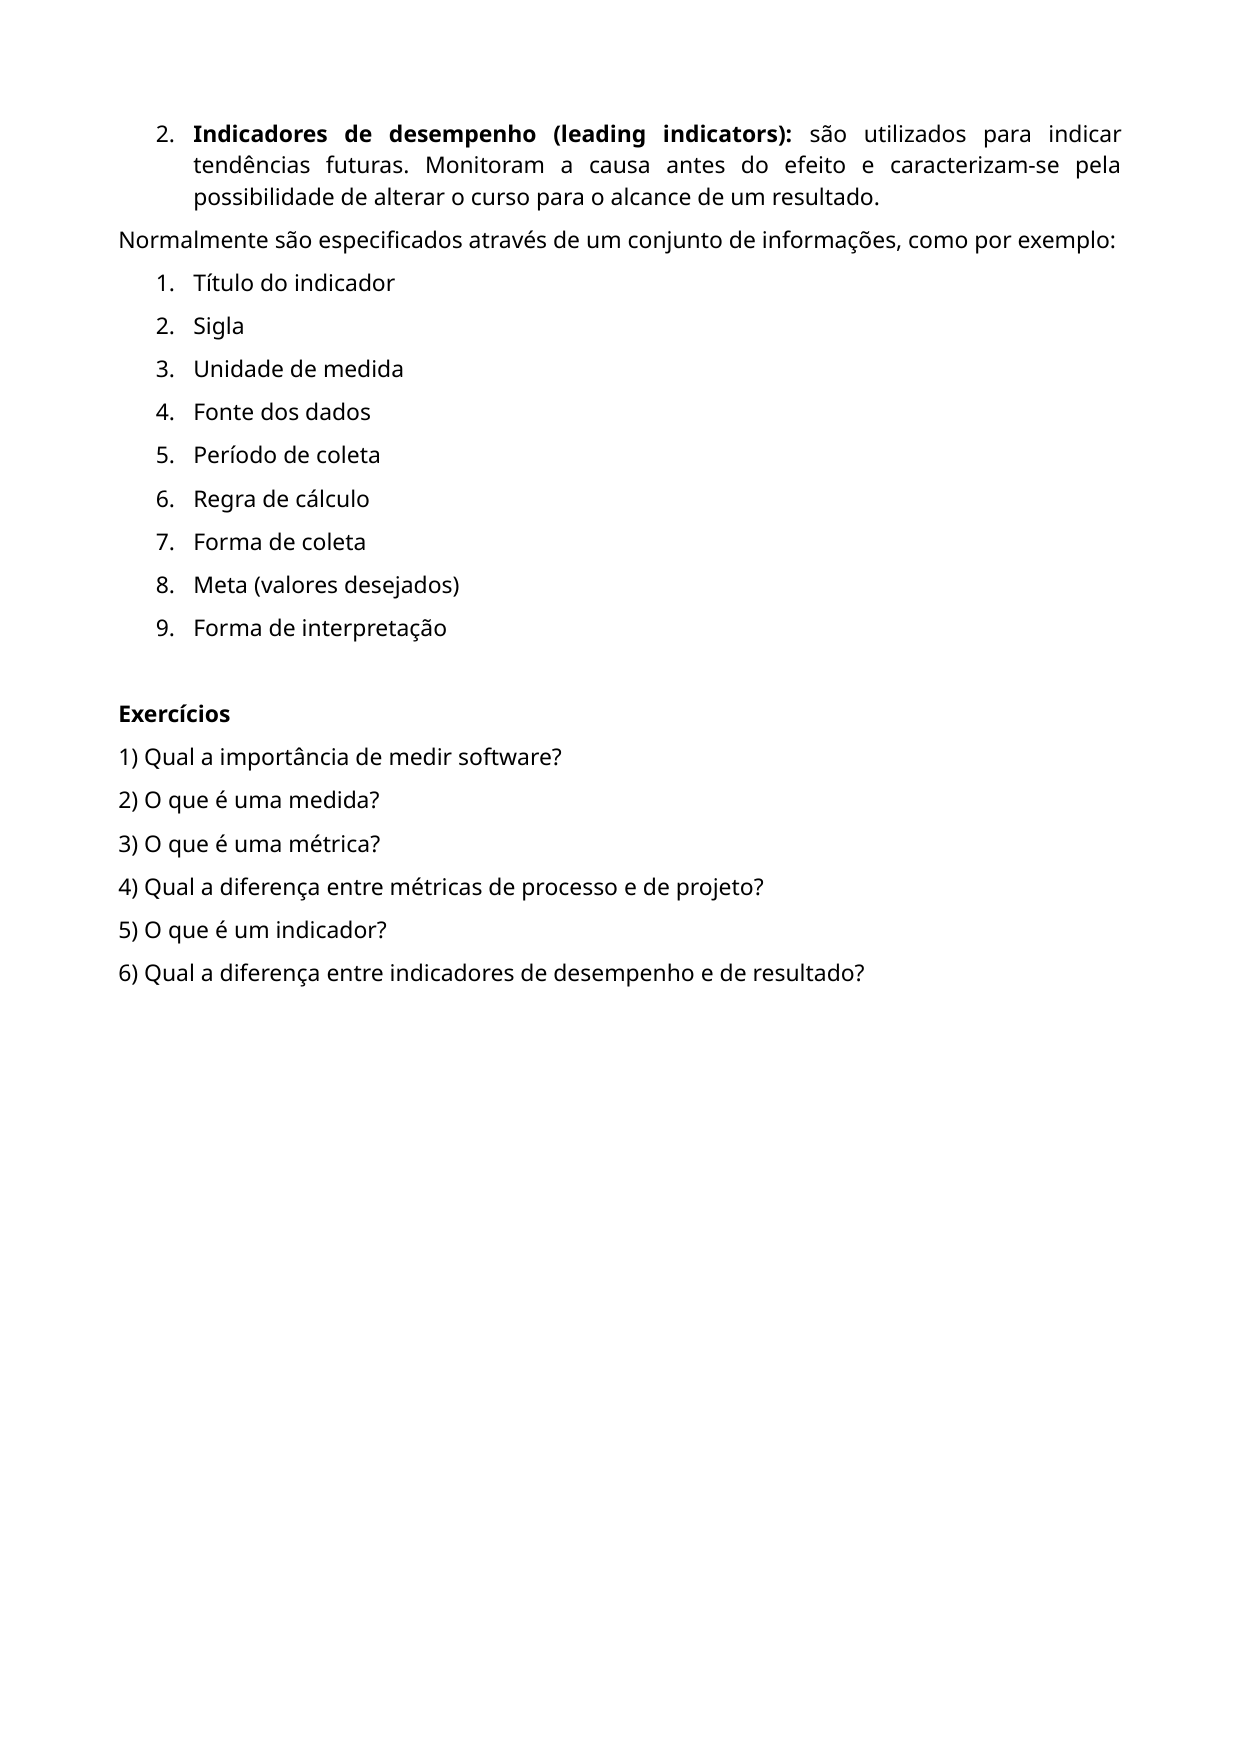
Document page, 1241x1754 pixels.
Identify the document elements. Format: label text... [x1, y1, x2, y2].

list Forma de interpretação [156, 612, 1122, 643]
text 2) O que é uma medida? [118, 784, 1122, 816]
list Sigla [156, 310, 1122, 341]
text Normalmente são especificados através de um conjunto de informações, como por exemplo: [118, 224, 1122, 255]
list Meta (valores desejados) [156, 569, 1122, 600]
list Fonte dos dados [156, 396, 1122, 427]
list Unidade de medida [156, 353, 1122, 384]
text 5) O que é um indicador? [118, 914, 1122, 945]
list Forma de coleta [156, 526, 1122, 557]
text 3) O que é uma métrica? [118, 827, 1122, 859]
text 1) Qual a importância de medir software? [118, 741, 1122, 772]
list Regra de cálculo [156, 482, 1122, 514]
list Período de coleta [156, 439, 1122, 471]
text Exercícios [118, 698, 1122, 729]
list Título do indicador [156, 267, 1122, 298]
text 6) Qual a diferença entre indicadores de desempenho e de resultado? [118, 957, 1122, 988]
list Indicadores de desempenho (leading indicators): são utilizados para indicar tendências futuras. Monitoram a causa antes do efeito e caracterizam-se pela possibilidade de alterar o curso para o alcance de um resultado. [156, 118, 1122, 212]
text 4) Qual a diferença entre métricas de processo e de projeto? [118, 871, 1122, 902]
